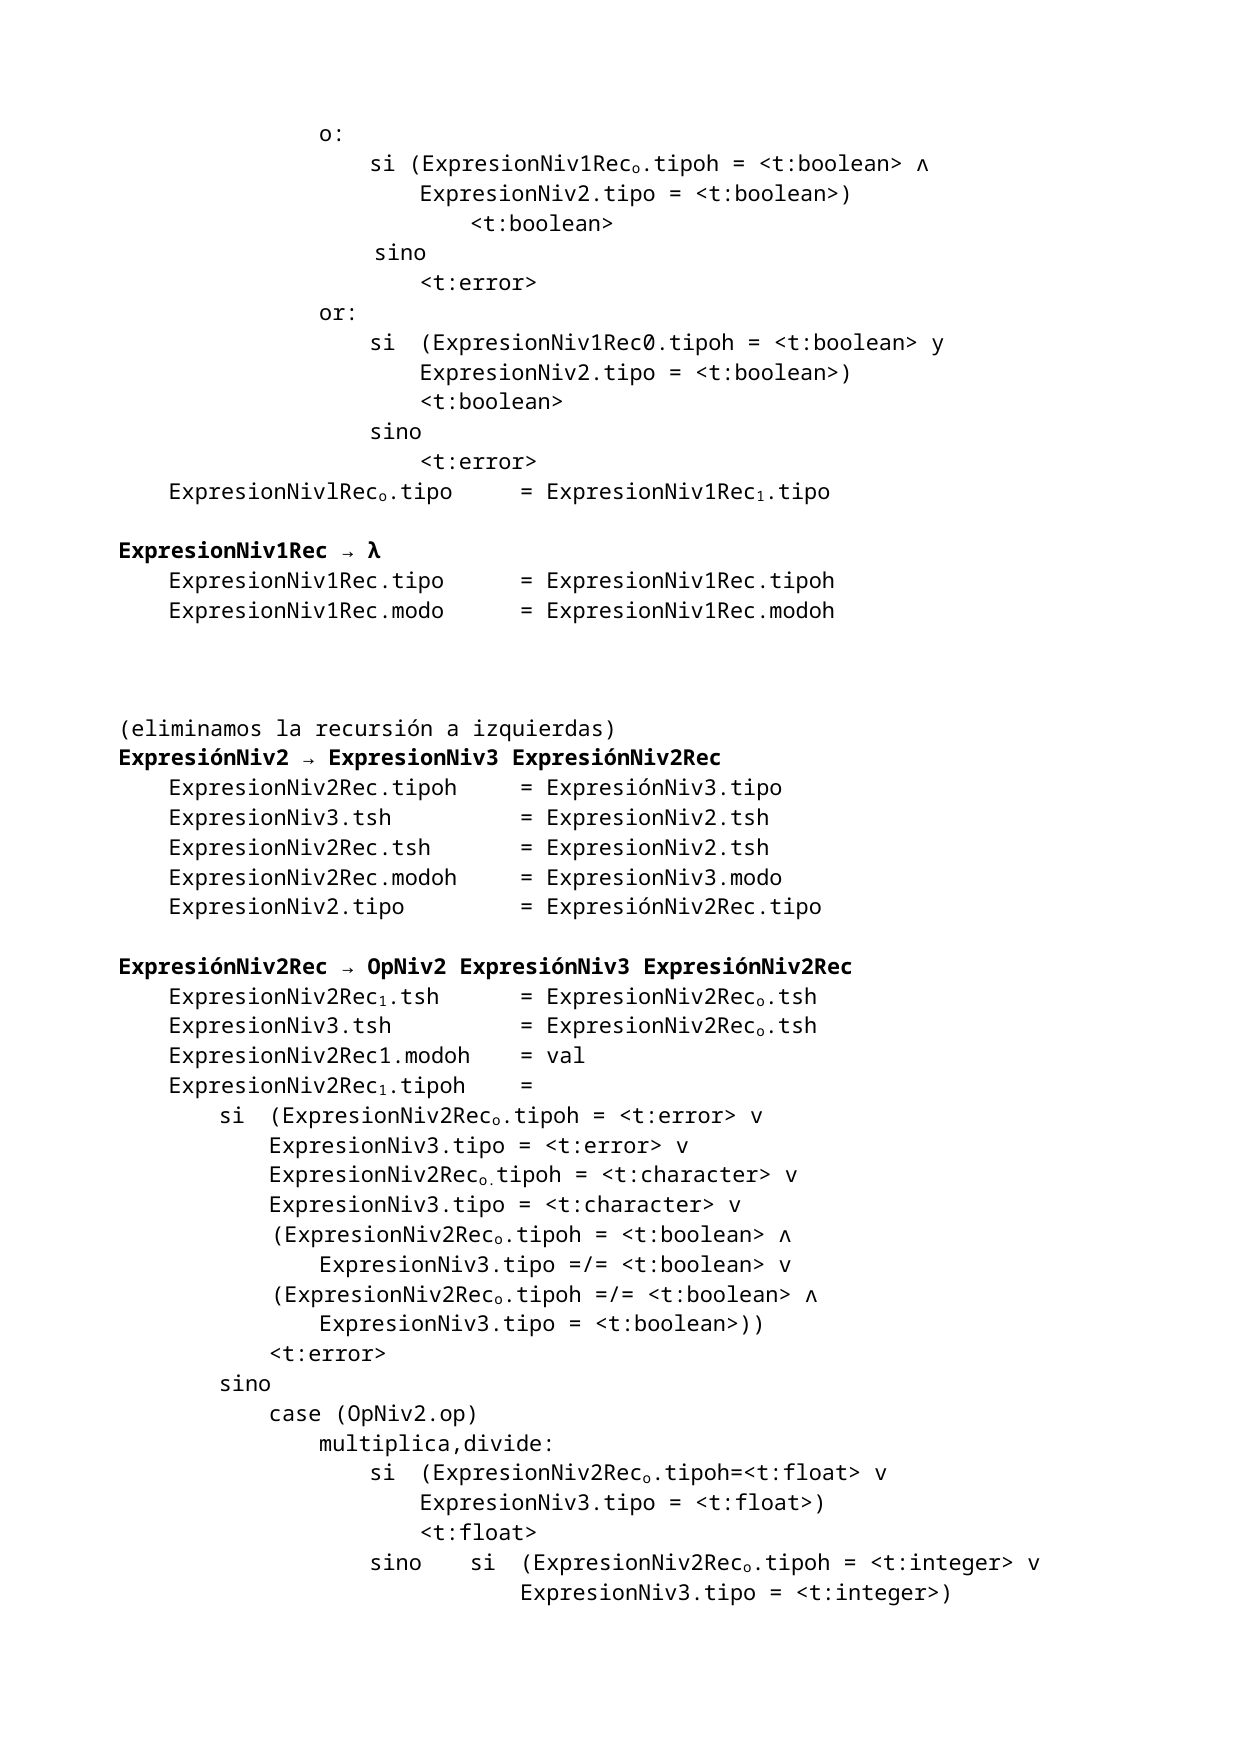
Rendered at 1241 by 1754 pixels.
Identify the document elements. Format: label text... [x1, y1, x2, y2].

text <t:boolean> [118, 386, 1122, 416]
text ExpresiónNiv2Rec → OpNiv2 ExpresiónNiv3 ExpresiónNiv2Rec [118, 951, 1122, 981]
text sino [118, 416, 1122, 446]
text ExpresionNiv3.tipo = <t:boolean>)) [118, 1308, 1122, 1338]
text case (OpNiv2.op) [118, 1398, 1122, 1428]
text (ExpresionNiv2Reco.tipoh =/= <t:boolean> ᴧ [118, 1279, 1122, 1308]
text ExpresionNiv3.tsh = ExpresionNiv2Reco.tsh [118, 1011, 1122, 1040]
text ExpresionNiv2Rec1.tsh = ExpresionNiv2Reco.tsh [118, 981, 1122, 1011]
text ExpresionNiv3.tsh = ExpresionNiv2.tsh [118, 802, 1122, 832]
text sino [118, 1368, 1122, 1398]
text ExpresionNiv1Rec → λ [118, 535, 1122, 565]
text ExpresionNiv2Reco.tipoh = <t:character> v [118, 1159, 1122, 1189]
text ExpresionNiv2Rec.modoh = ExpresionNiv3.modo [118, 862, 1122, 891]
text ExpresionNiv2Rec.tsh = ExpresionNiv2.tsh [118, 832, 1122, 862]
text ExpresionNiv3.tipo =/= <t:boolean> v [118, 1249, 1122, 1279]
text ExpresionNiv2Rec1.modoh = val [118, 1040, 1122, 1070]
text ExpresionNiv1Rec.modo = ExpresionNiv1Rec.modoh [118, 595, 1122, 624]
text <t:error> [118, 1338, 1122, 1368]
text si (ExpresionNiv1Reco.tipoh = <t:boolean> ᴧ ExpresionNiv2.tipo = <t:boolean>) [118, 148, 1122, 207]
text <t:boolean> [118, 207, 1122, 237]
text sino si (ExpresionNiv2Reco.tipoh = <t:integer> v ExpresionNiv3.tipo = <t:integer>) [118, 1547, 1122, 1606]
text <t:float> [118, 1517, 1122, 1547]
text ExpresionNiv2.tipo = <t:boolean>) [118, 356, 1122, 386]
text ExpresiónNiv2 → ExpresionNiv3 ExpresiónNiv2Rec [118, 742, 1122, 772]
text si (ExpresionNiv1Rec0.tipoh = <t:boolean> y [118, 327, 1122, 356]
text <t:error> [118, 446, 1122, 476]
text (ExpresionNiv2Reco.tipoh = <t:boolean> ᴧ [118, 1219, 1122, 1249]
text ExpresionNiv1Rec.tipo = ExpresionNiv1Rec.tipoh [118, 565, 1122, 595]
text or: [118, 297, 1122, 327]
text o: [118, 118, 1122, 148]
text ExpresionNivlReco.tipo = ExpresionNiv1Rec1.tipo [118, 476, 1122, 505]
text sino [118, 237, 1122, 267]
text ExpresionNiv3.tipo = <t:character> v [118, 1189, 1122, 1219]
text ExpresionNiv3.tipo = <t:error> v [118, 1130, 1122, 1159]
text ExpresionNiv2Rec1.tipoh = [118, 1070, 1122, 1100]
text multiplica,divide: [118, 1428, 1122, 1457]
text (eliminamos la recursión a izquierdas) [118, 713, 1122, 742]
text si (ExpresionNiv2Reco.tipoh=<t:float> v ExpresionNiv3.tipo = <t:float>) [118, 1457, 1122, 1517]
text ExpresionNiv2Rec.tipoh = ExpresiónNiv3.tipo [118, 772, 1122, 802]
text si (ExpresionNiv2Reco.tipoh = <t:error> v [118, 1100, 1122, 1130]
text <t:error> [118, 267, 1122, 297]
text ExpresionNiv2.tipo = ExpresiónNiv2Rec.tipo [118, 891, 1122, 921]
